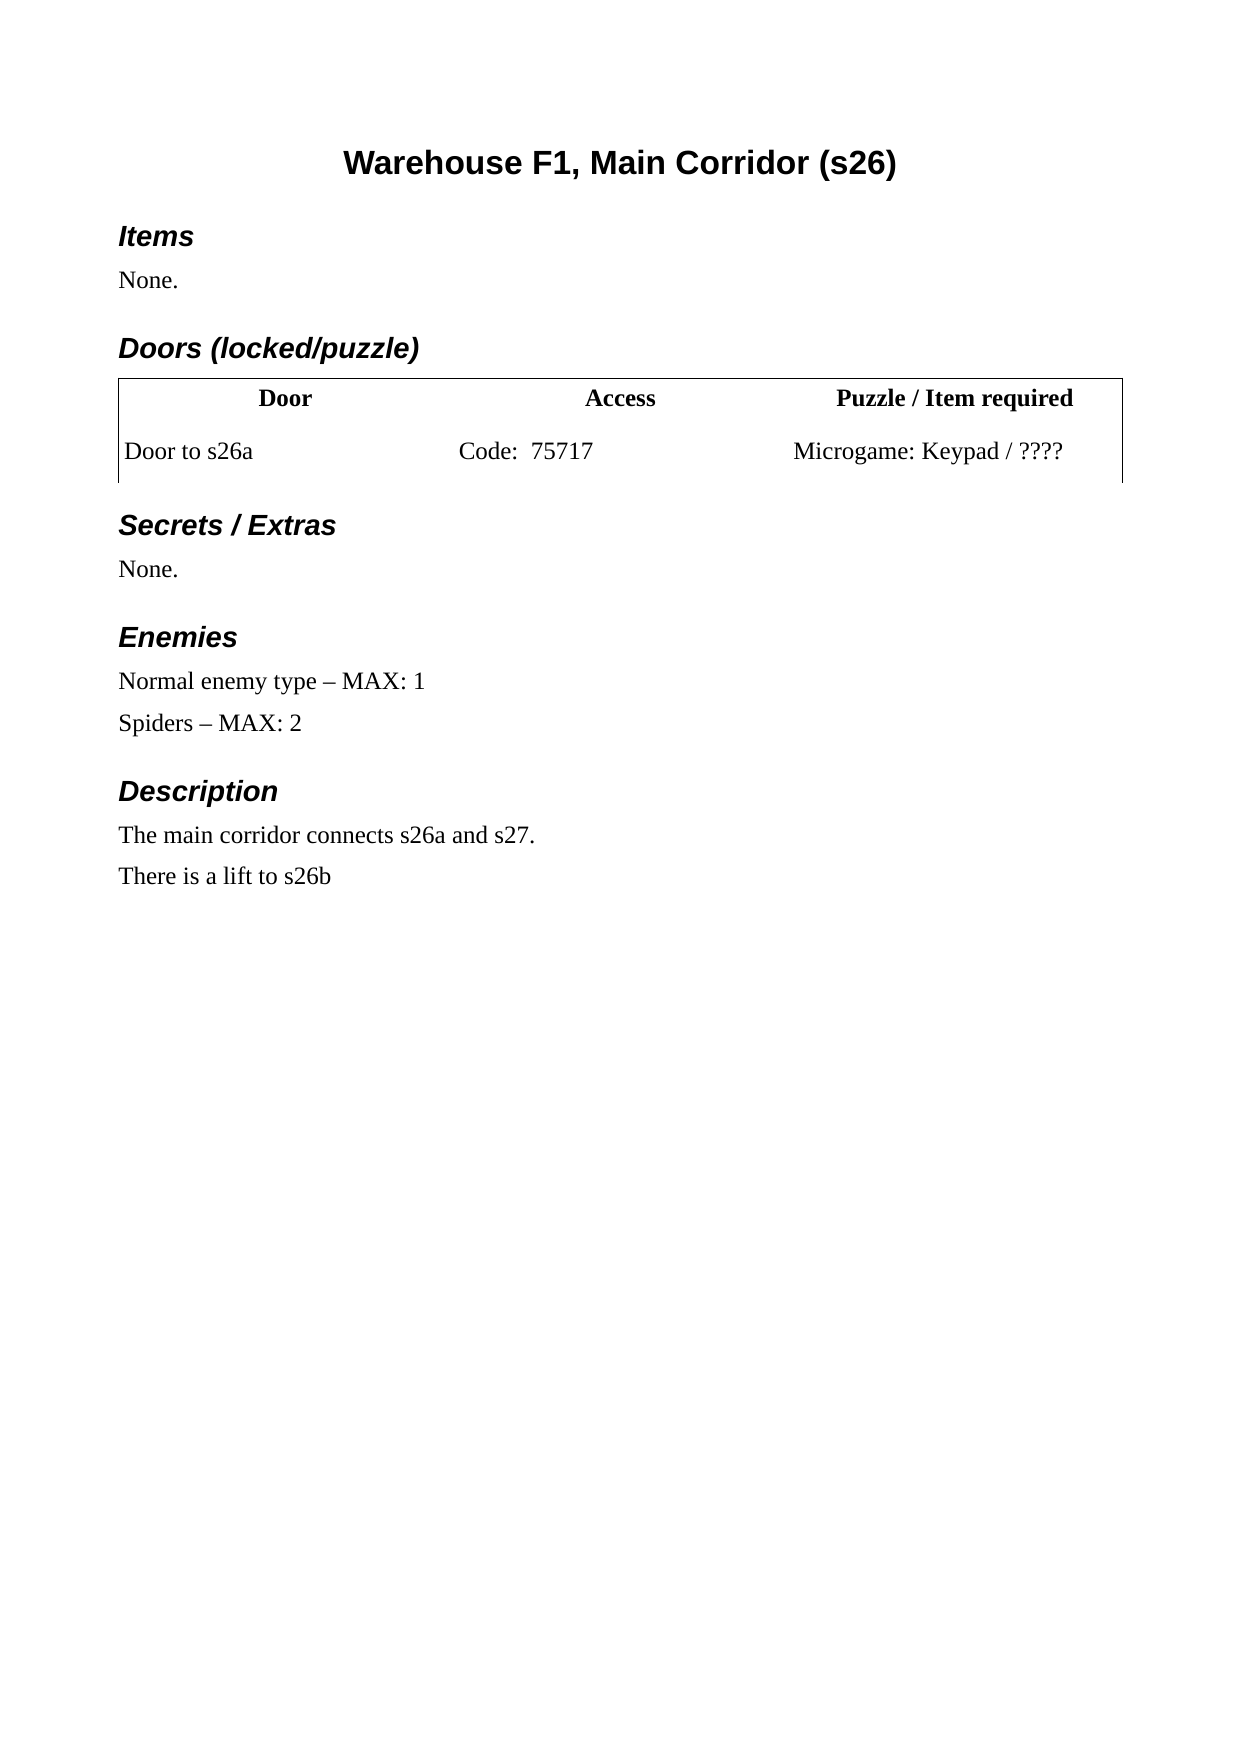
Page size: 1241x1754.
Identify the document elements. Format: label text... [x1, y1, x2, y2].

text None. [118, 265, 1122, 294]
table_cell Code: 75717 [453, 430, 787, 483]
table_cell Door to s26a [119, 430, 453, 483]
text None. [118, 554, 1122, 583]
text The main corridor connects s26a and s27. [118, 820, 1122, 849]
table_header Door [119, 379, 453, 430]
text Spiders – MAX: 2 [118, 708, 1122, 736]
subtitle Enemies [118, 620, 1122, 654]
table_cell Microgame: Keypad / ???? [788, 430, 1122, 483]
subtitle Secrets / Extras [118, 508, 1122, 542]
subtitle Description [118, 774, 1122, 807]
table_header Puzzle / Item required [788, 379, 1122, 430]
table_header Access [453, 379, 787, 430]
subtitle Warehouse F1, Main Corridor (s26) [118, 143, 1122, 182]
subtitle Doors (locked/puzzle) [118, 332, 1122, 365]
text Normal enemy type – MAX: 1 [118, 666, 1122, 695]
subtitle Items [118, 219, 1122, 253]
text There is a lift to s26b [118, 861, 1122, 890]
